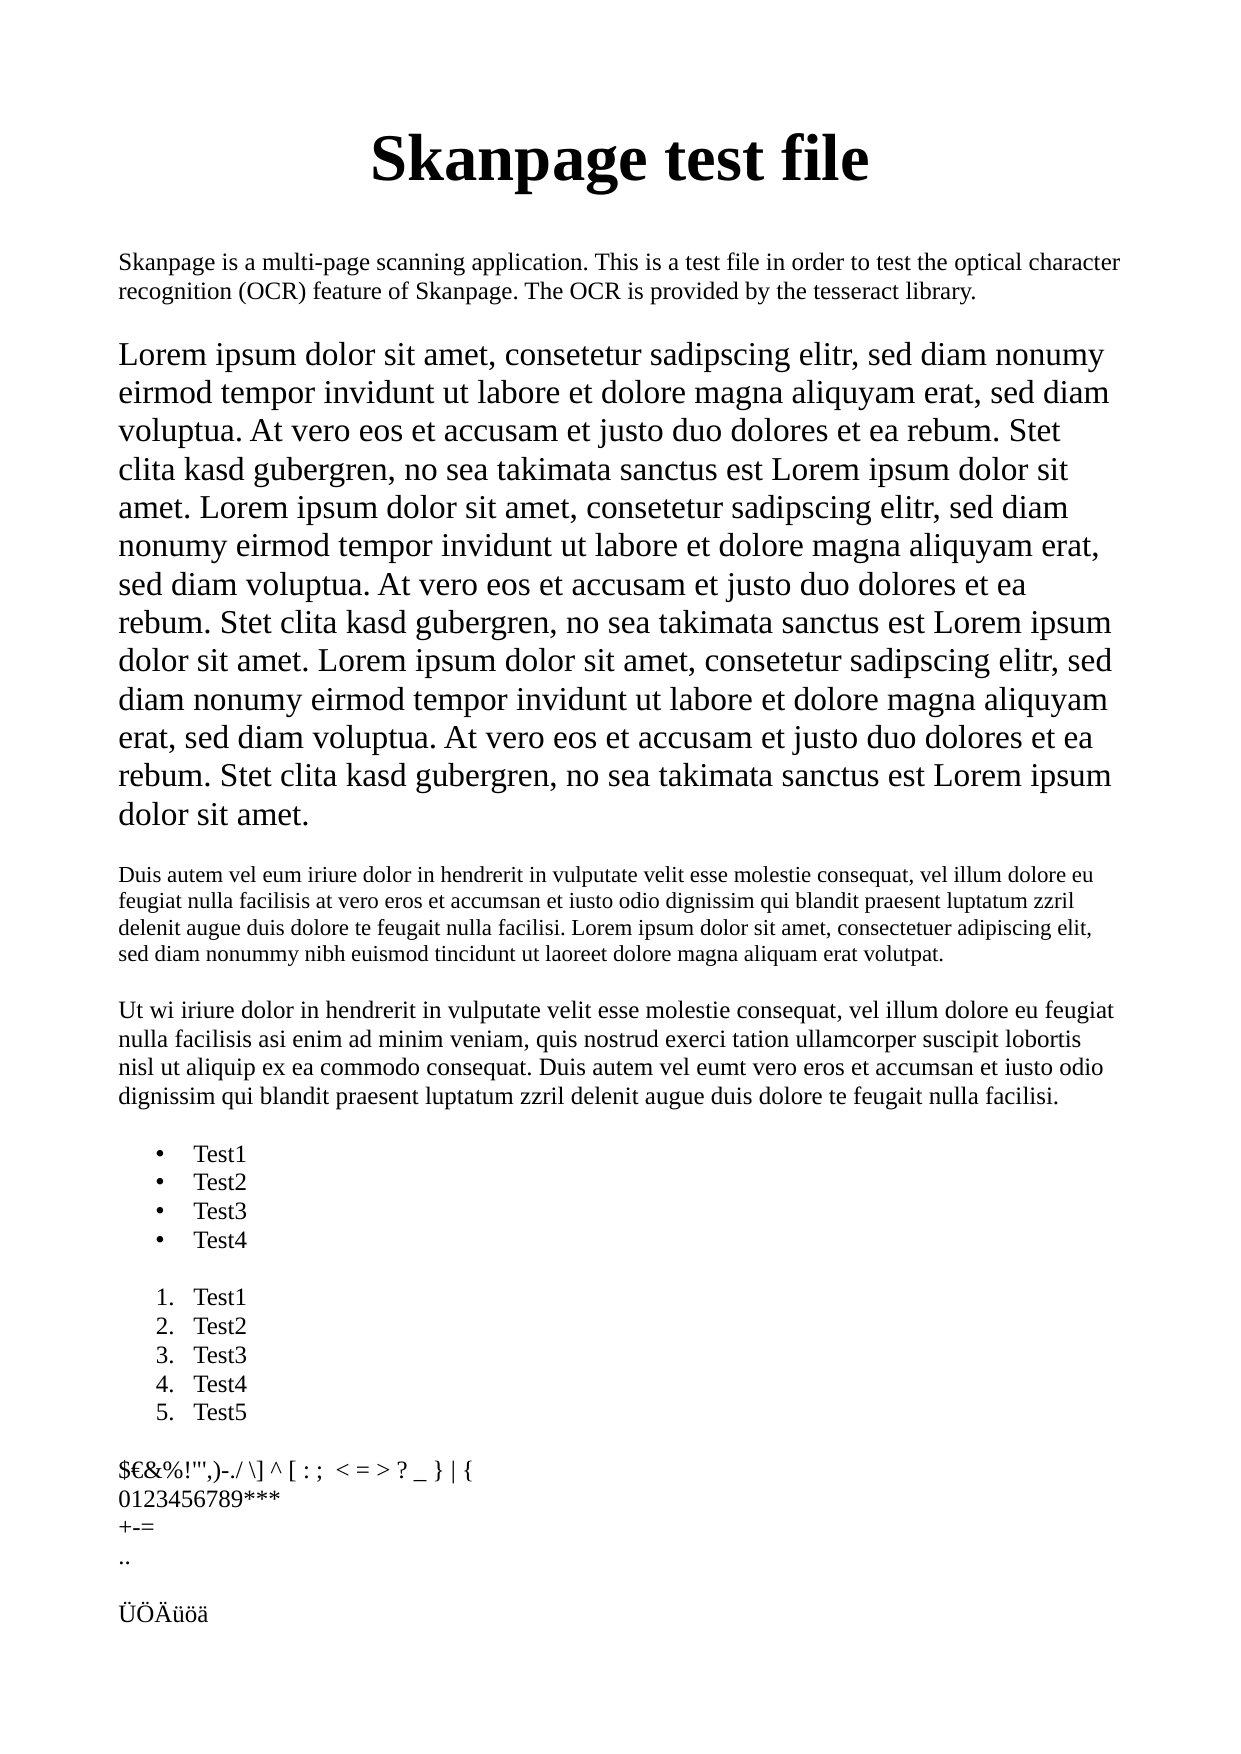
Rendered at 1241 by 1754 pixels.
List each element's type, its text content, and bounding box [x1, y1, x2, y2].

text Ut wi iriure dolor in hendrerit in vulputate velit esse molestie consequat, vel illum dolore eu feugiat nulla facilisis asi enim ad minim veniam, quis nostrud exerci tation ullamcorper suscipit lobortis nisl ut aliquip ex ea commodo consequat. Duis autem vel eumt vero eros et accumsan et iusto odio dignissim qui blandit praesent luptatum zzril delenit augue duis dolore te feugait nulla facilisi. [118, 995, 1122, 1110]
text .. [118, 1541, 1122, 1570]
text Duis autem vel eum iriure dolor in hendrerit in vulputate velit esse molestie consequat, vel illum dolore eu feugiat nulla facilisis at vero eros et accumsan et iusto odio dignissim qui blandit praesent luptatum zzril delenit augue duis dolore te feugait nulla facilisi. Lorem ipsum dolor sit amet, consectetuer adipiscing elit, sed diam nonummy nibh euismod tincidunt ut laoreet dolore magna aliquam erat volutpat. [118, 861, 1122, 966]
list Test3 [156, 1196, 1122, 1225]
text Lorem ipsum dolor sit amet, consetetur sadipscing elitr, sed diam nonumy eirmod tempor invidunt ut labore et dolore magna aliquyam erat, sed diam voluptua. At vero eos et accusam et justo duo dolores et ea rebum. Stet clita kasd gubergren, no sea takimata sanctus est Lorem ipsum dolor sit amet. Lorem ipsum dolor sit amet, consetetur sadipscing elitr, sed diam nonumy eirmod tempor invidunt ut labore et dolore magna aliquyam erat, sed diam voluptua. At vero eos et accusam et justo duo dolores et ea rebum. Stet clita kasd gubergren, no sea takimata sanctus est Lorem ipsum dolor sit amet. Lorem ipsum dolor sit amet, consetetur sadipscing elitr, sed diam nonumy eirmod tempor invidunt ut labore et dolore magna aliquyam erat, sed diam voluptua. At vero eos et accusam et justo duo dolores et ea rebum. Stet clita kasd gubergren, no sea takimata sanctus est Lorem ipsum dolor sit amet. [118, 334, 1122, 832]
list Test5 [156, 1397, 1122, 1426]
list Test4 [156, 1225, 1122, 1254]
text ÜÖÄüöä [118, 1599, 1122, 1627]
list Test1 [156, 1139, 1122, 1167]
list Test3 [156, 1340, 1122, 1369]
list Test2 [156, 1167, 1122, 1196]
text $€&%!"',)-./ \] ^ [ : ; < = > ? _ } | { [118, 1455, 1122, 1484]
list Test1 [156, 1282, 1122, 1311]
text 0123456789*** [118, 1484, 1122, 1512]
list Test4 [156, 1369, 1122, 1397]
text +-= [118, 1512, 1122, 1541]
text Skanpage test file [118, 118, 1122, 195]
text Skanpage is a multi-page scanning application. This is a test file in order to test the optical character recognition (OCR) feature of Skanpage. The OCR is provided by the tesseract library. [118, 247, 1122, 305]
list Test2 [156, 1311, 1122, 1340]
